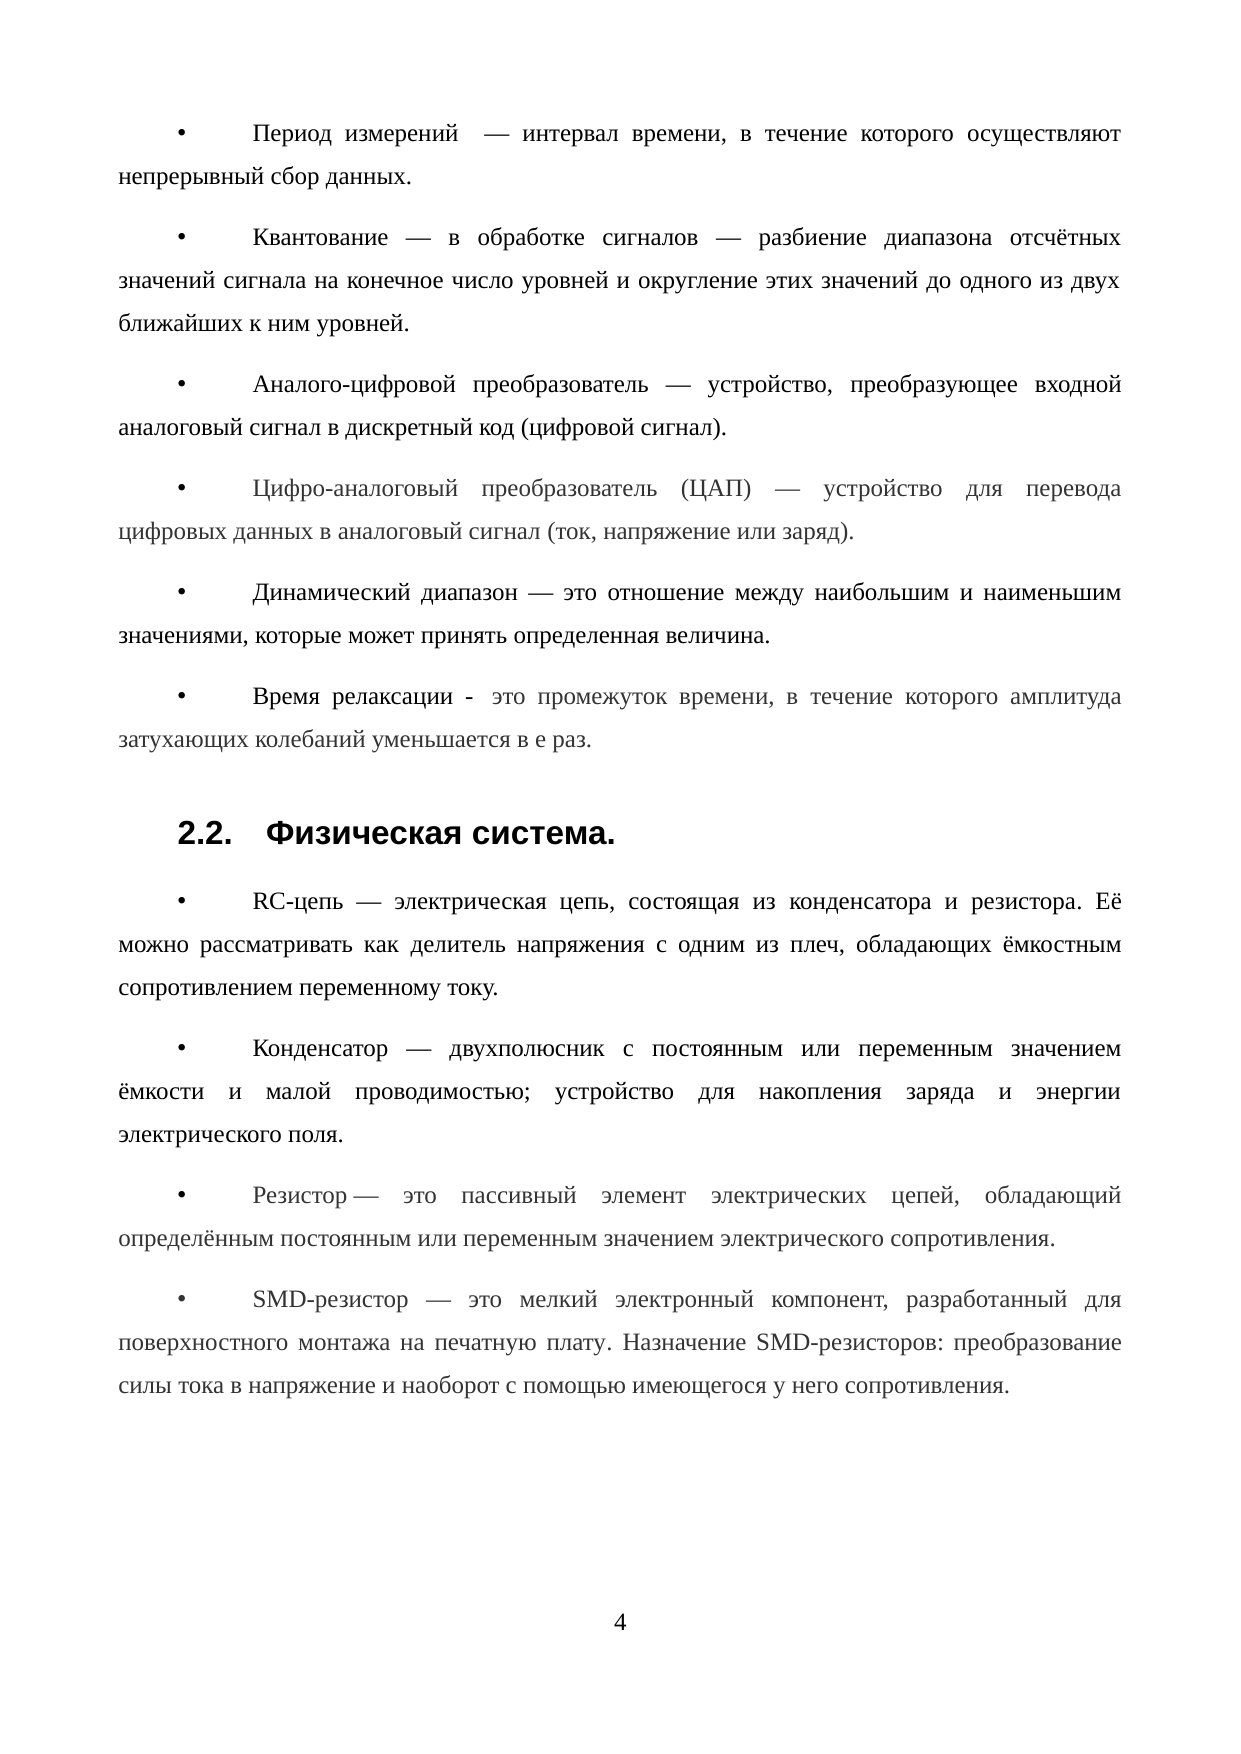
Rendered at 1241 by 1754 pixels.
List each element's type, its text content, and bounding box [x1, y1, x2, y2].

list RC-цепь — электрическая цепь, состоящая из конденсатора и резистора. Её можно рассматривать как делитель напряжения с одним из плеч, обладающих ёмкостным сопротивлением переменному току. [118, 886, 1122, 1001]
list SMD-резистор — это мелкий электронный компонент, разработанный для поверхностного монтажа на печатную плату. Назначение SMD-резисторов: преобразование силы тока в напряжение и наоборот с помощью имеющегося у него сопротивления. [118, 1284, 1122, 1399]
list Цифро-аналоговый преобразователь (ЦАП) — устройство для перевода цифровых данных в аналоговый сигнал (ток, напряжение или заряд). [118, 473, 1122, 545]
list Резистор — это пассивный элемент электрических цепей, обладающий определённым постоянным или переменным значением электрического сопротивления. [118, 1180, 1122, 1252]
list Аналого-цифровой преобразователь — устройство, преобразующее входной аналоговый сигнал в дискретный код (цифровой сигнал). [118, 369, 1122, 441]
subtitle Физическая система. [177, 813, 1093, 851]
list Время релаксации - это промежуток времени, в течение которого амплитуда затухающих колебаний уменьшается в е раз. [118, 681, 1122, 753]
list Динамический диапазон — это отношение между наибольшим и наименьшим значениями, которые может принять определенная величина. [118, 577, 1122, 649]
list Период измерений — интервал времени, в течение которого осуществляют непрерывный сбор данных. [118, 118, 1122, 190]
list Конденсатор — двухполюсник с постоянным или переменным значением ёмкости и малой проводимостью; устройство для накопления заряда и энергии электрического поля. [118, 1033, 1122, 1148]
list Квантование — в обработке сигналов — разбиение диапазона отсчётных значений сигнала на конечное число уровней и округление этих значений до одного из двух ближайших к ним уровней. [118, 222, 1122, 337]
